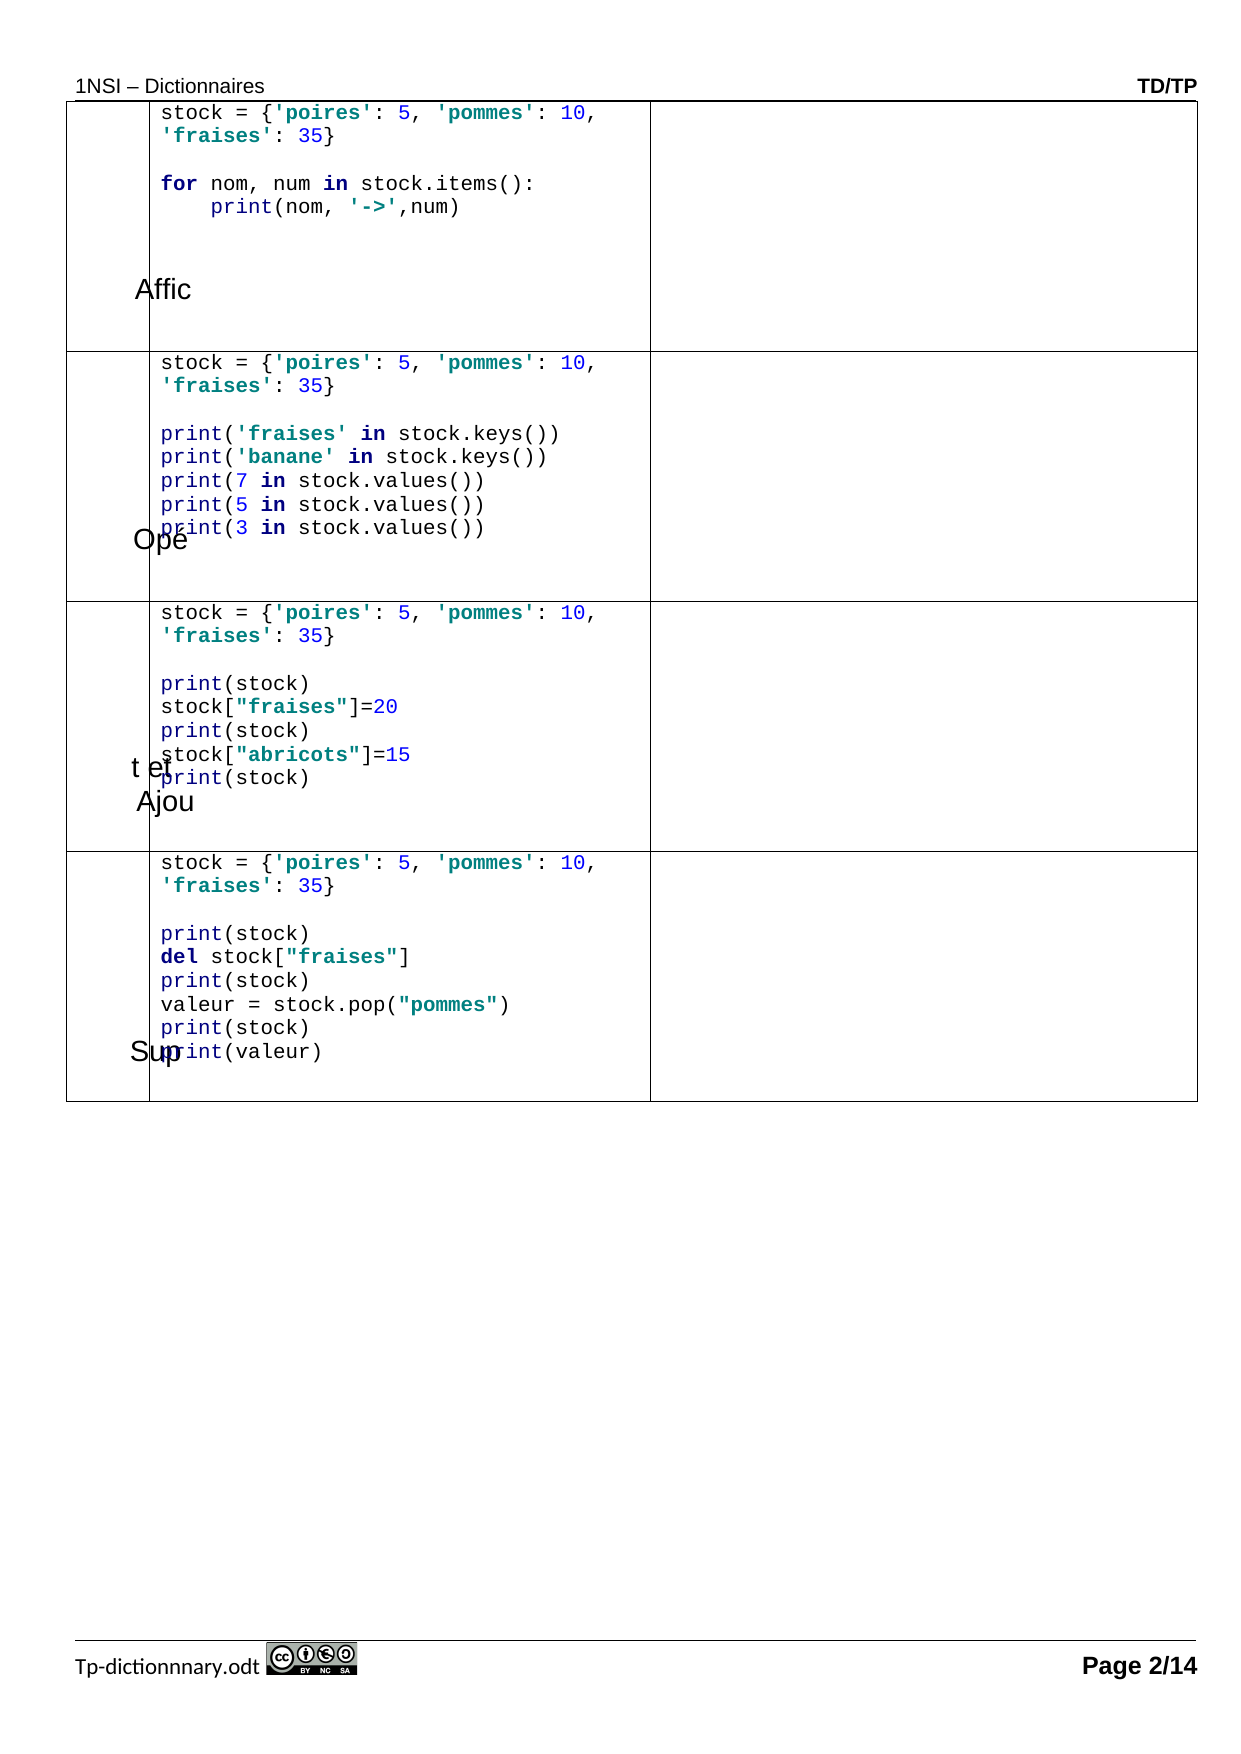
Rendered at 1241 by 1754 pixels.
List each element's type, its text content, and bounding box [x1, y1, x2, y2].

table_cell Suppression d’éléments [67, 852, 149, 1101]
picture [266, 1642, 358, 1675]
table_cell stock = {'poires': 5, 'pommes': 10, 'fraises': 35} print(stock) stock["fraises"]=20 print(stock) stock["abricots"]=15 print(stock) [150, 602, 650, 851]
table_cell stock = {'poires': 5, 'pommes': 10, 'fraises': 35} print('fraises' in stock.keys()) print('banane' in stock.keys()) print(7 in stock.values()) print(5 in stock.values()) print(3 in stock.values()) [150, 352, 650, 601]
table_cell [651, 102, 1197, 351]
table_cell Ajout et edition d’éléments [67, 602, 149, 851]
table_cell [651, 352, 1197, 601]
table_cell stock = {'poires': 5, 'pommes': 10, 'fraises': 35} print(stock) del stock["fraises"] print(stock) valeur = stock.pop("pommes") print(stock) print(valeur) [150, 852, 650, 1101]
table_cell Affichage des clés et valeurs [67, 102, 149, 351]
table_cell [651, 852, 1197, 1101]
table_cell stock = {'poires': 5, 'pommes': 10, 'fraises': 35} for nom, num in stock.items(): print(nom, '->',num) [150, 102, 650, 351]
table_cell [651, 602, 1197, 851]
table_cell Opérations booléennes [67, 352, 149, 601]
